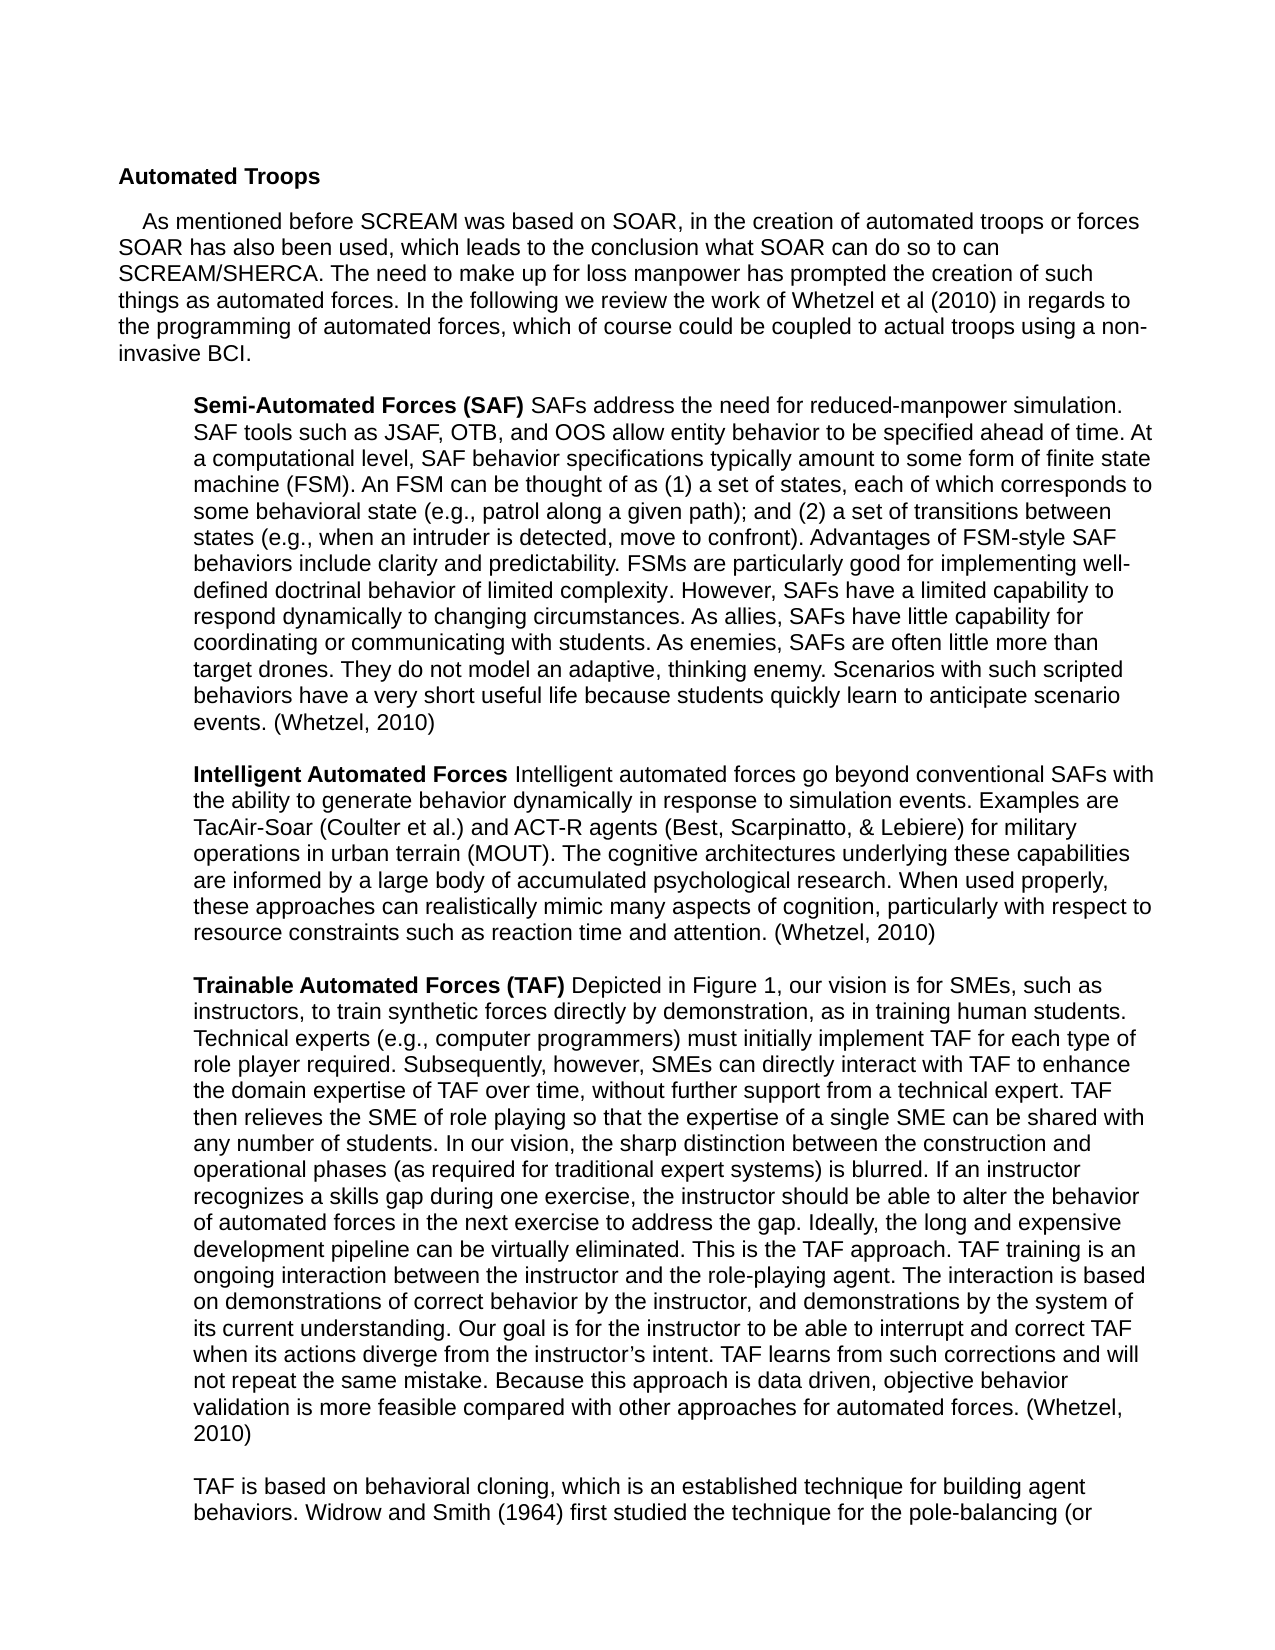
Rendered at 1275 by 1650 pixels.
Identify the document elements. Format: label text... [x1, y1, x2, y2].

text Intelligent Automated Forces Intelligent automated forces go beyond conventional SAFs with the ability to generate behavior dynamically in response to simulation events. Examples are TacAir-Soar (Coulter et al.) and ACT-R agents (Best, Scarpinatto, & Lebiere) for military operations in urban terrain (MOUT). The cognitive architectures underlying these capabilities are informed by a large body of accumulated psychological research. When used properly, these approaches can realistically mimic many aspects of cognition, particularly with respect to resource constraints such as reaction time and attention. (Whetzel, 2010) [193, 761, 1157, 946]
text Trainable Automated Forces (TAF) Depicted in Figure 1, our vision is for SMEs, such as instructors, to train synthetic forces directly by demonstration, as in training human students. Technical experts (e.g., computer programmers) must initially implement TAF for each type of role player required. Subsequently, however, SMEs can directly interact with TAF to enhance the domain expertise of TAF over time, without further support from a technical expert. TAF then relieves the SME of role playing so that the expertise of a single SME can be shared with any number of students. In our vision, the sharp distinction between the construction and operational phases (as required for traditional expert systems) is blurred. If an instructor recognizes a skills gap during one exercise, the instructor should be able to alter the behavior of automated forces in the next exercise to address the gap. Ideally, the long and expensive development pipeline can be virtually eliminated. This is the TAF approach. TAF training is an ongoing interaction between the instructor and the role-playing agent. The interaction is based on demonstrations of correct behavior by the instructor, and demonstrations by the system of its current understanding. Our goal is for the instructor to be able to interrupt and correct TAF when its actions diverge from the instructor’s intent. TAF learns from such corrections and will not repeat the same mistake. Because this approach is data driven, objective behavior validation is more feasible compared with other approaches for automated forces. (Whetzel, 2010) [193, 972, 1157, 1446]
text TAF is based on behavioral cloning, which is an established technique for building agent behaviors. Widrow and Smith (1964) first studied the technique for the pole-balancing (or [193, 1473, 1157, 1525]
text Semi-Automated Forces (SAF) SAFs address the need for reduced-manpower simulation. SAF tools such as JSAF, OTB, and OOS allow entity behavior to be specified ahead of time. At a computational level, SAF behavior specifications typically amount to some form of finite state machine (FSM). An FSM can be thought of as (1) a set of states, each of which corresponds to some behavioral state (e.g., patrol along a given path); and (2) a set of transitions between states (e.g., when an intruder is detected, move to confront). Advantages of FSM-style SAF behaviors include clarity and predictability. FSMs are particularly good for implementing well-defined doctrinal behavior of limited complexity. However, SAFs have a limited capability to respond dynamically to changing circumstances. As allies, SAFs have little capability for coordinating or communicating with students. As enemies, SAFs are often little more than target drones. They do not model an adaptive, thinking enemy. Scenarios with such scripted behaviors have a very short useful life because students quickly learn to anticipate scenario events. (Whetzel, 2010) [193, 392, 1157, 735]
text Automated Troops [118, 163, 1157, 189]
text As mentioned before SCREAM was based on SOAR, in the creation of automated troops or forces SOAR has also been used, which leads to the conclusion what SOAR can do so to can SCREAM/SHERCA. The need to make up for loss manpower has prompted the creation of such things as automated forces. In the following we review the work of Whetzel et al (2010) in regards to the programming of automated forces, which of course could be coupled to actual troops using a non-invasive BCI. [118, 208, 1157, 366]
